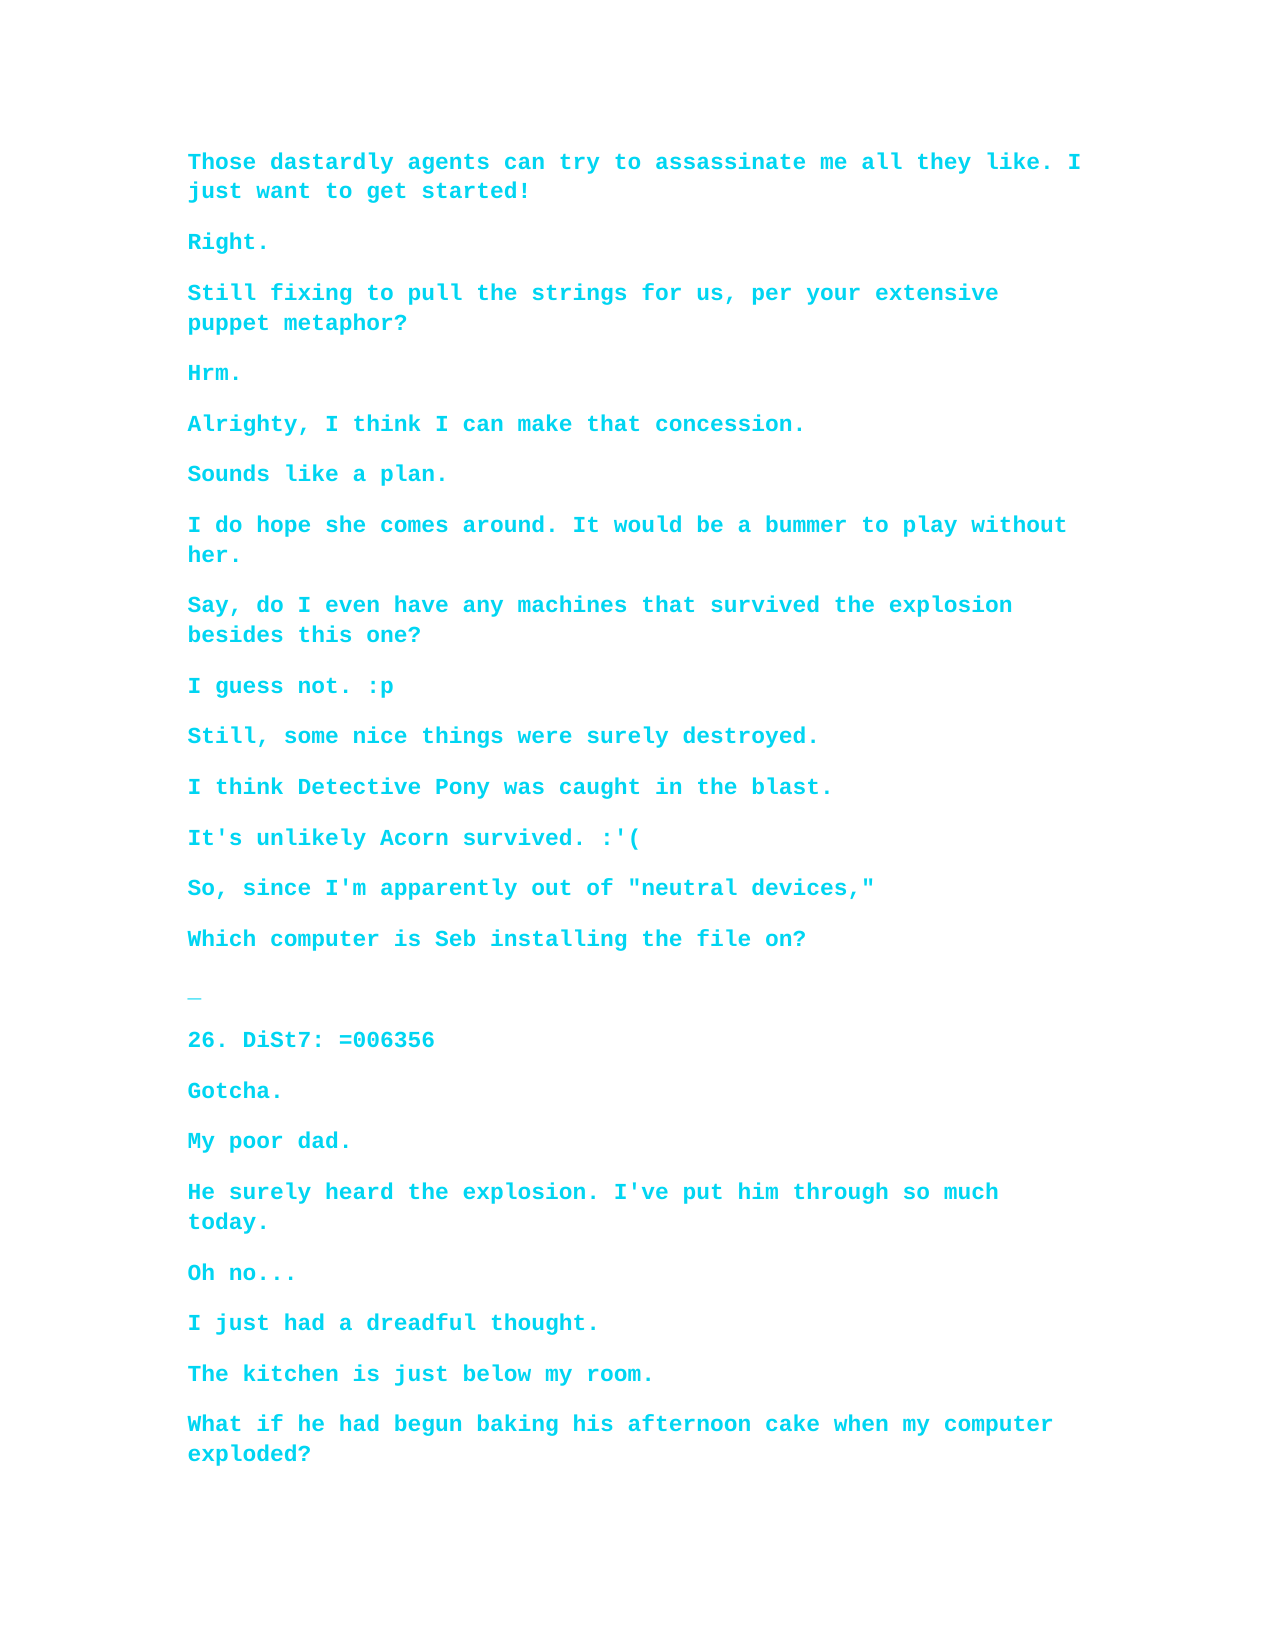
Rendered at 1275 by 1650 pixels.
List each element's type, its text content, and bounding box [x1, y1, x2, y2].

text I guess not. :p [187, 674, 1087, 700]
text The kitchen is just below my room. [187, 1362, 1087, 1388]
text Still, some nice things were surely destroyed. [187, 725, 1087, 751]
text It's unlikely Acorn survived. :'( [187, 826, 1087, 852]
text 26. DiSt7: =006356 [187, 1028, 1087, 1054]
text Which computer is Seb installing the file on? [187, 927, 1087, 953]
text So, since I'm apparently out of "neutral devices," [187, 877, 1087, 903]
text I just had a dreadful thought. [187, 1311, 1087, 1337]
text Gotcha. [187, 1079, 1087, 1105]
text Alrighty, I think I can make that concession. [187, 412, 1087, 438]
text Still fixing to pull the strings for us, per your extensive puppet metaphor? [187, 281, 1087, 337]
text Say, do I even have any machines that survived the explosion besides this one? [187, 594, 1087, 649]
text He surely heard the explosion. I've put him through so much today. [187, 1180, 1087, 1236]
text Right. [187, 230, 1087, 256]
text Those dastardly agents can try to assassinate me all they like. I just want to get started! [187, 150, 1087, 206]
text _ [187, 978, 1087, 1004]
text Oh no... [187, 1261, 1087, 1287]
text I do hope she comes around. It would be a bummer to play without her. [187, 513, 1087, 569]
text Sounds like a plan. [187, 463, 1087, 489]
text What if he had begun baking his afternoon cake when my computer exploded? [187, 1413, 1087, 1468]
text Hrm. [187, 361, 1087, 387]
text My poor dad. [187, 1130, 1087, 1156]
text I think Detective Pony was caught in the blast. [187, 775, 1087, 801]
